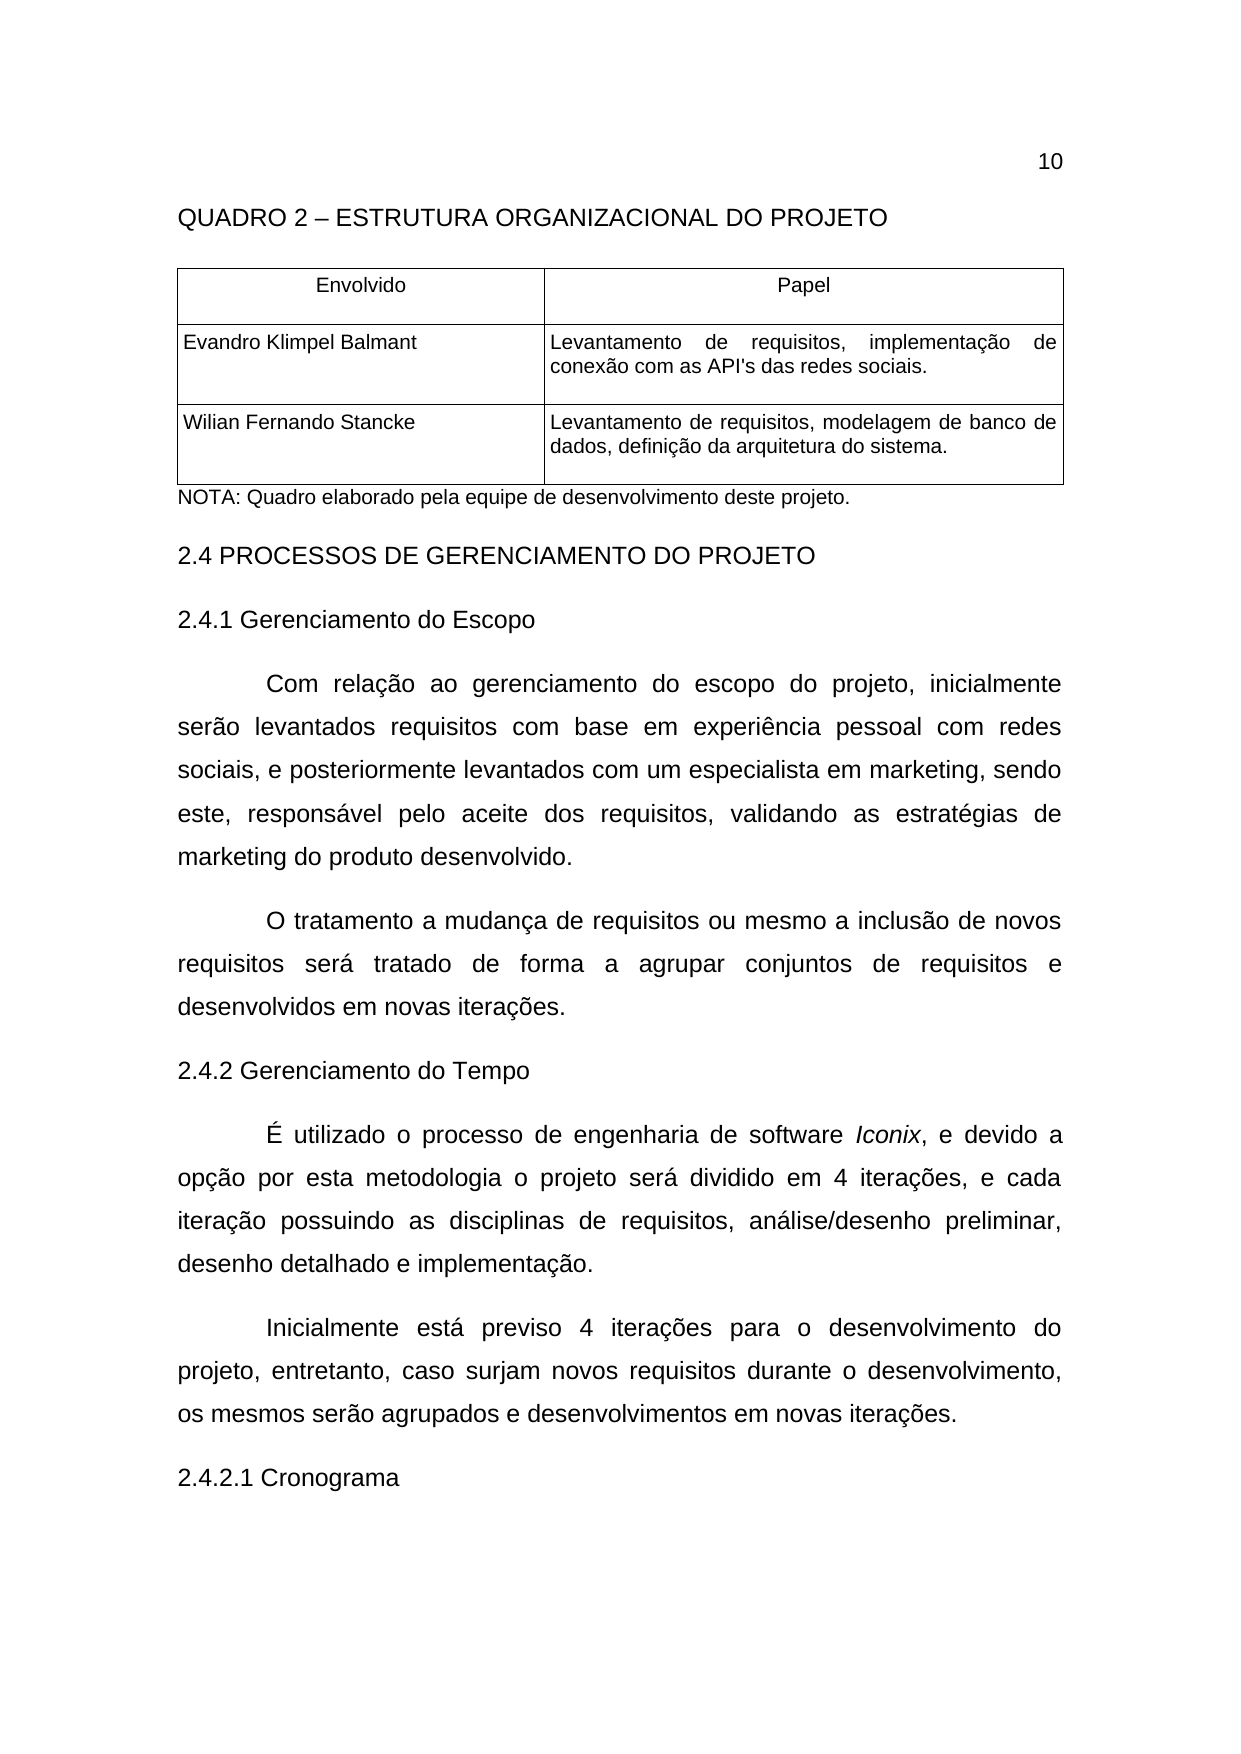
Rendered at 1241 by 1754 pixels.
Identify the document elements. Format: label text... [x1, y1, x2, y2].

text 2.4.2.1 Cronograma [177, 1463, 1063, 1492]
text QUADRO 2 – ESTRUTURA ORGANIZACIONAL DO PROJETO [177, 203, 1063, 232]
table_cell Levantamento de requisitos, implementação de conexão com as API's das redes sociais. [545, 325, 1063, 404]
table_header Envolvido [178, 269, 544, 324]
text Com relação ao gerenciamento do escopo do projeto, inicialmente serão levantados requisitos com base em experiência pessoal com redes sociais, e posteriormente levantados com um especialista em marketing, sendo este, responsável pelo aceite dos requisitos, validando as estratégias de marketing do produto desenvolvido. [177, 669, 1063, 870]
text NOTA: Quadro elaborado pela equipe de desenvolvimento deste projeto. [177, 485, 1063, 508]
text O tratamento a mudança de requisitos ou mesmo a inclusão de novos requisitos será tratado de forma a agrupar conjuntos de requisitos e desenvolvidos em novas iterações. [177, 906, 1063, 1021]
table_cell Levantamento de requisitos, modelagem de banco de dados, definição da arquitetura do sistema. [545, 405, 1063, 484]
text 2.4 PROCESSOS DE GERENCIAMENTO DO PROJETO [177, 541, 1063, 570]
text 2.4.1 Gerenciamento do Escopo [177, 605, 1063, 634]
table_cell Evandro Klimpel Balmant [178, 325, 544, 404]
text Inicialmente está previso 4 iterações para o desenvolvimento do projeto, entretanto, caso surjam novos requisitos durante o desenvolvimento, os mesmos serão agrupados e desenvolvimentos em novas iterações. [177, 1313, 1063, 1428]
text É utilizado o processo de engenharia de software Iconix, e devido a opção por esta metodologia o projeto será dividido em 4 iterações, e cada iteração possuindo as disciplinas de requisitos, análise/desenho preliminar, desenho detalhado e implementação. [177, 1120, 1063, 1278]
table_header Papel [545, 269, 1063, 324]
table_cell Wilian Fernando Stancke [178, 405, 544, 484]
text 2.4.2 Gerenciamento do Tempo [177, 1056, 1063, 1084]
